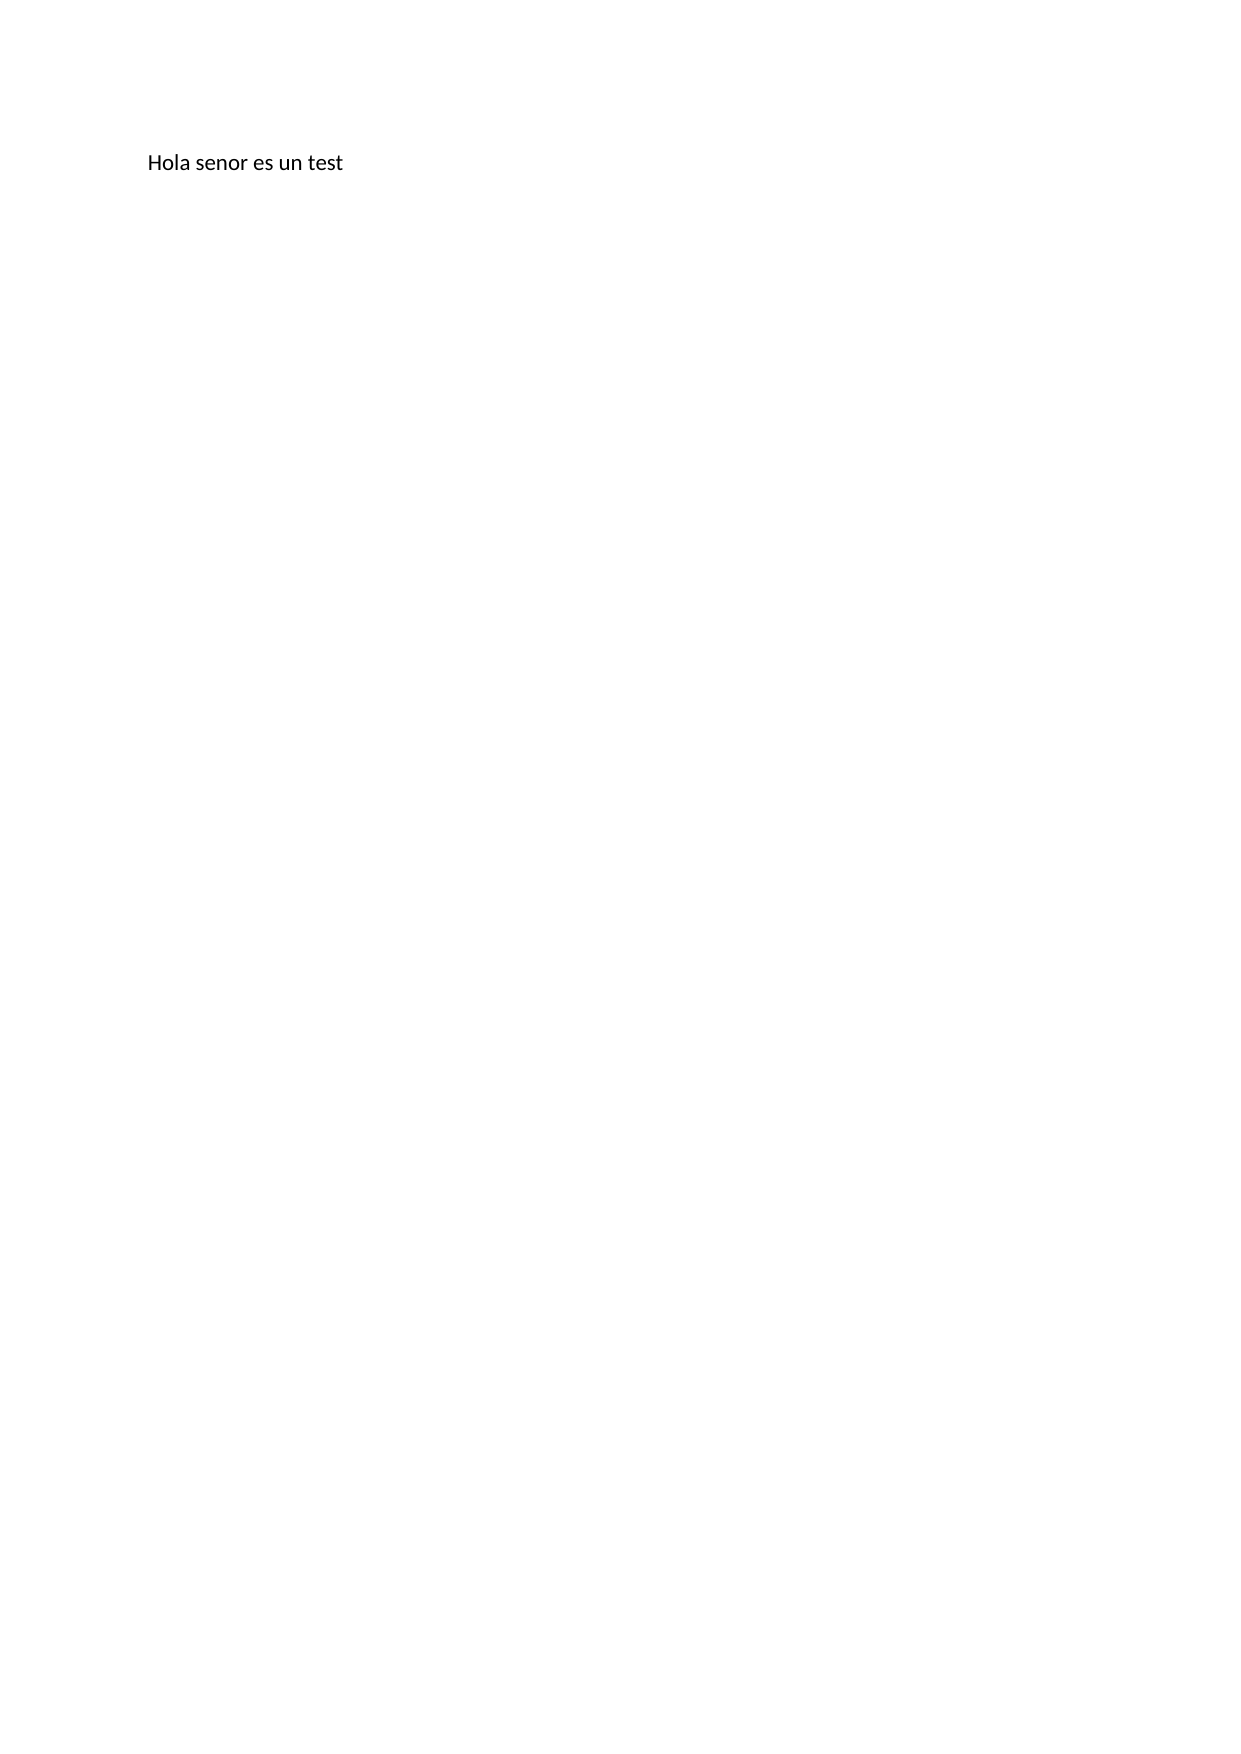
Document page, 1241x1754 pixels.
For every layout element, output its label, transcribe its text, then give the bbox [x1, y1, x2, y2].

text Hola senor es un test [148, 148, 1093, 176]
